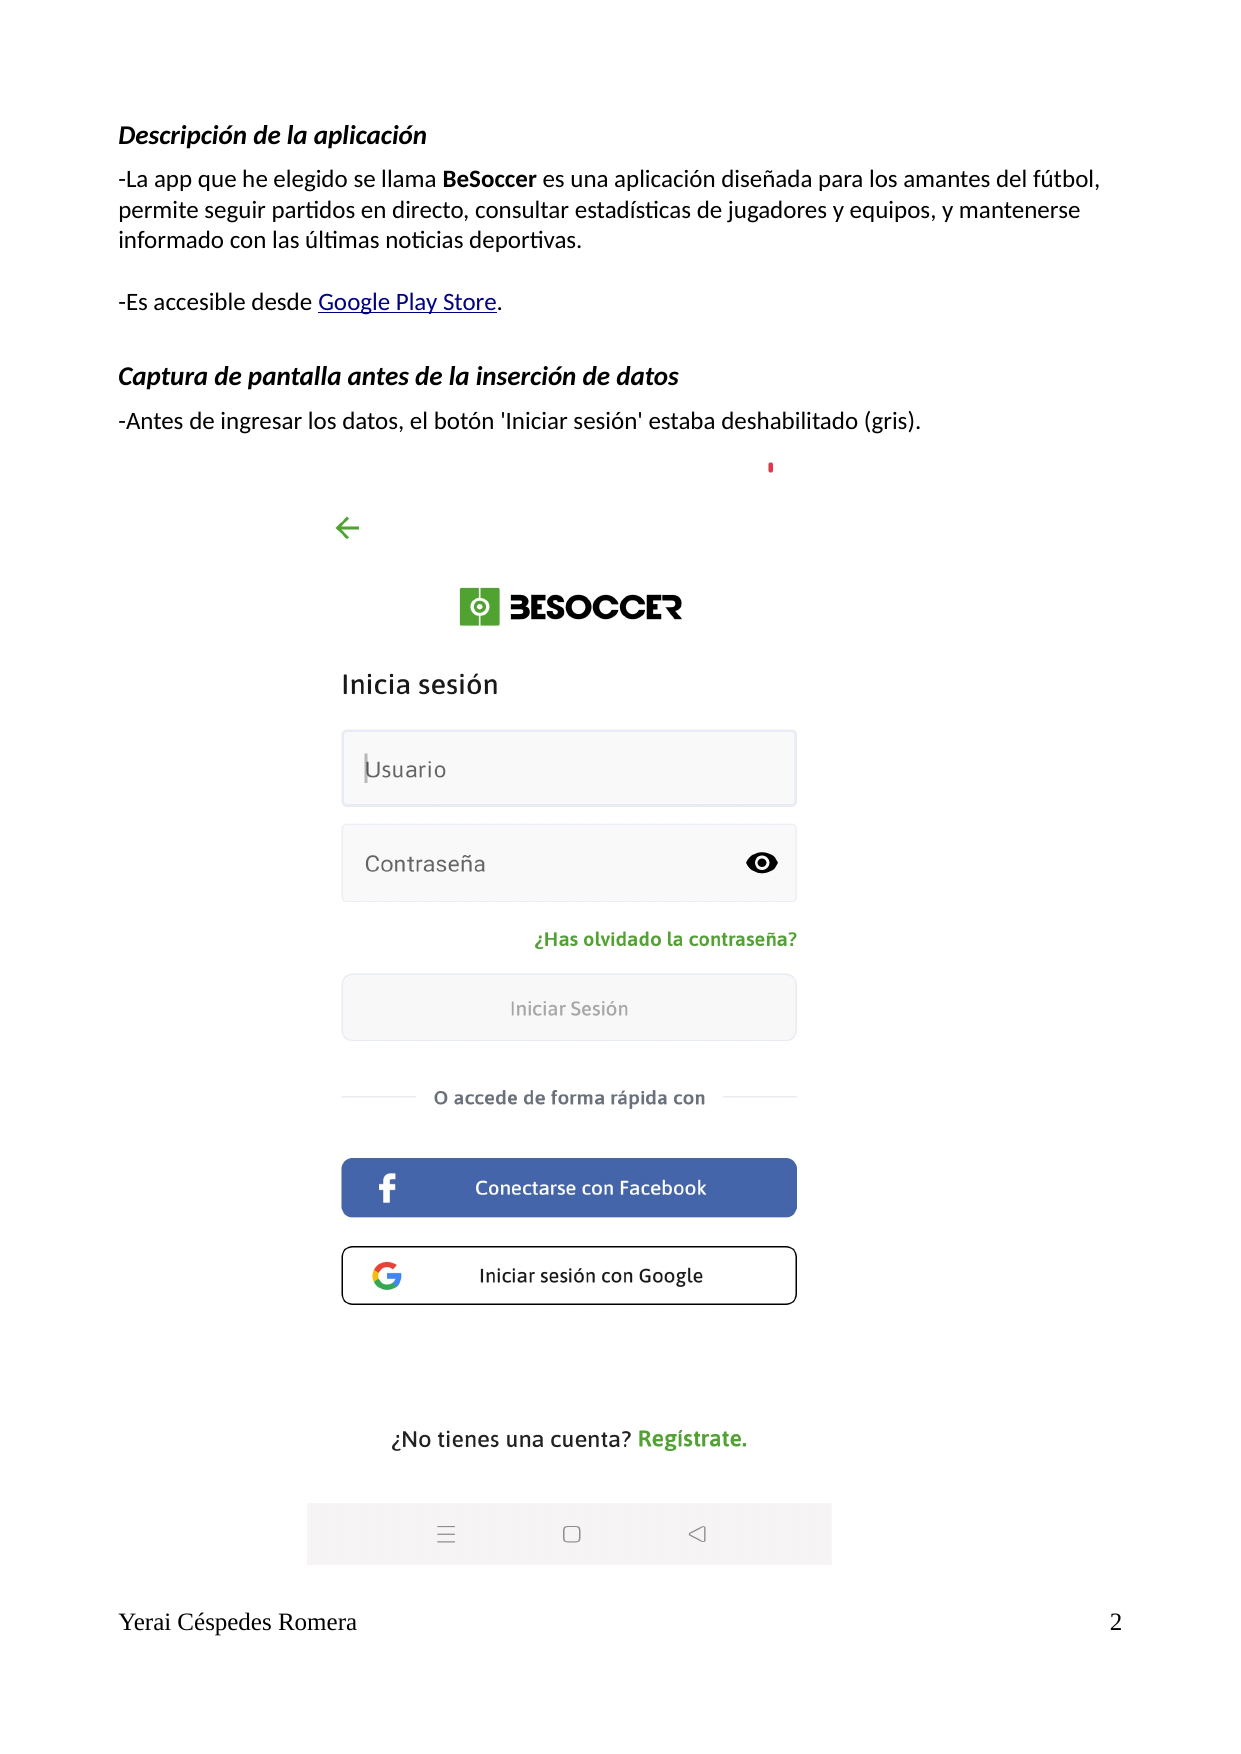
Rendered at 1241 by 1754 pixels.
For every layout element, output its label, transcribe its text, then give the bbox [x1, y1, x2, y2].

subtitle Descripción de la aplicación [118, 118, 1122, 151]
text -Es accesible desde Google Play Store. [118, 286, 1122, 316]
subtitle Captura de pantalla antes de la inserción de datos [118, 359, 1122, 392]
text -Antes de ingresar los datos, el botón 'Iniciar sesión' estaba deshabilitado (gris). [118, 405, 1122, 435]
picture [306, 438, 832, 1565]
text -La app que he elegido se llama BeSoccer es una aplicación diseñada para los amantes del fútbol, permite seguir partidos en directo, consultar estadísticas de jugadores y equipos, y mantenerse informado con las últimas noticias deportivas. [118, 164, 1122, 255]
